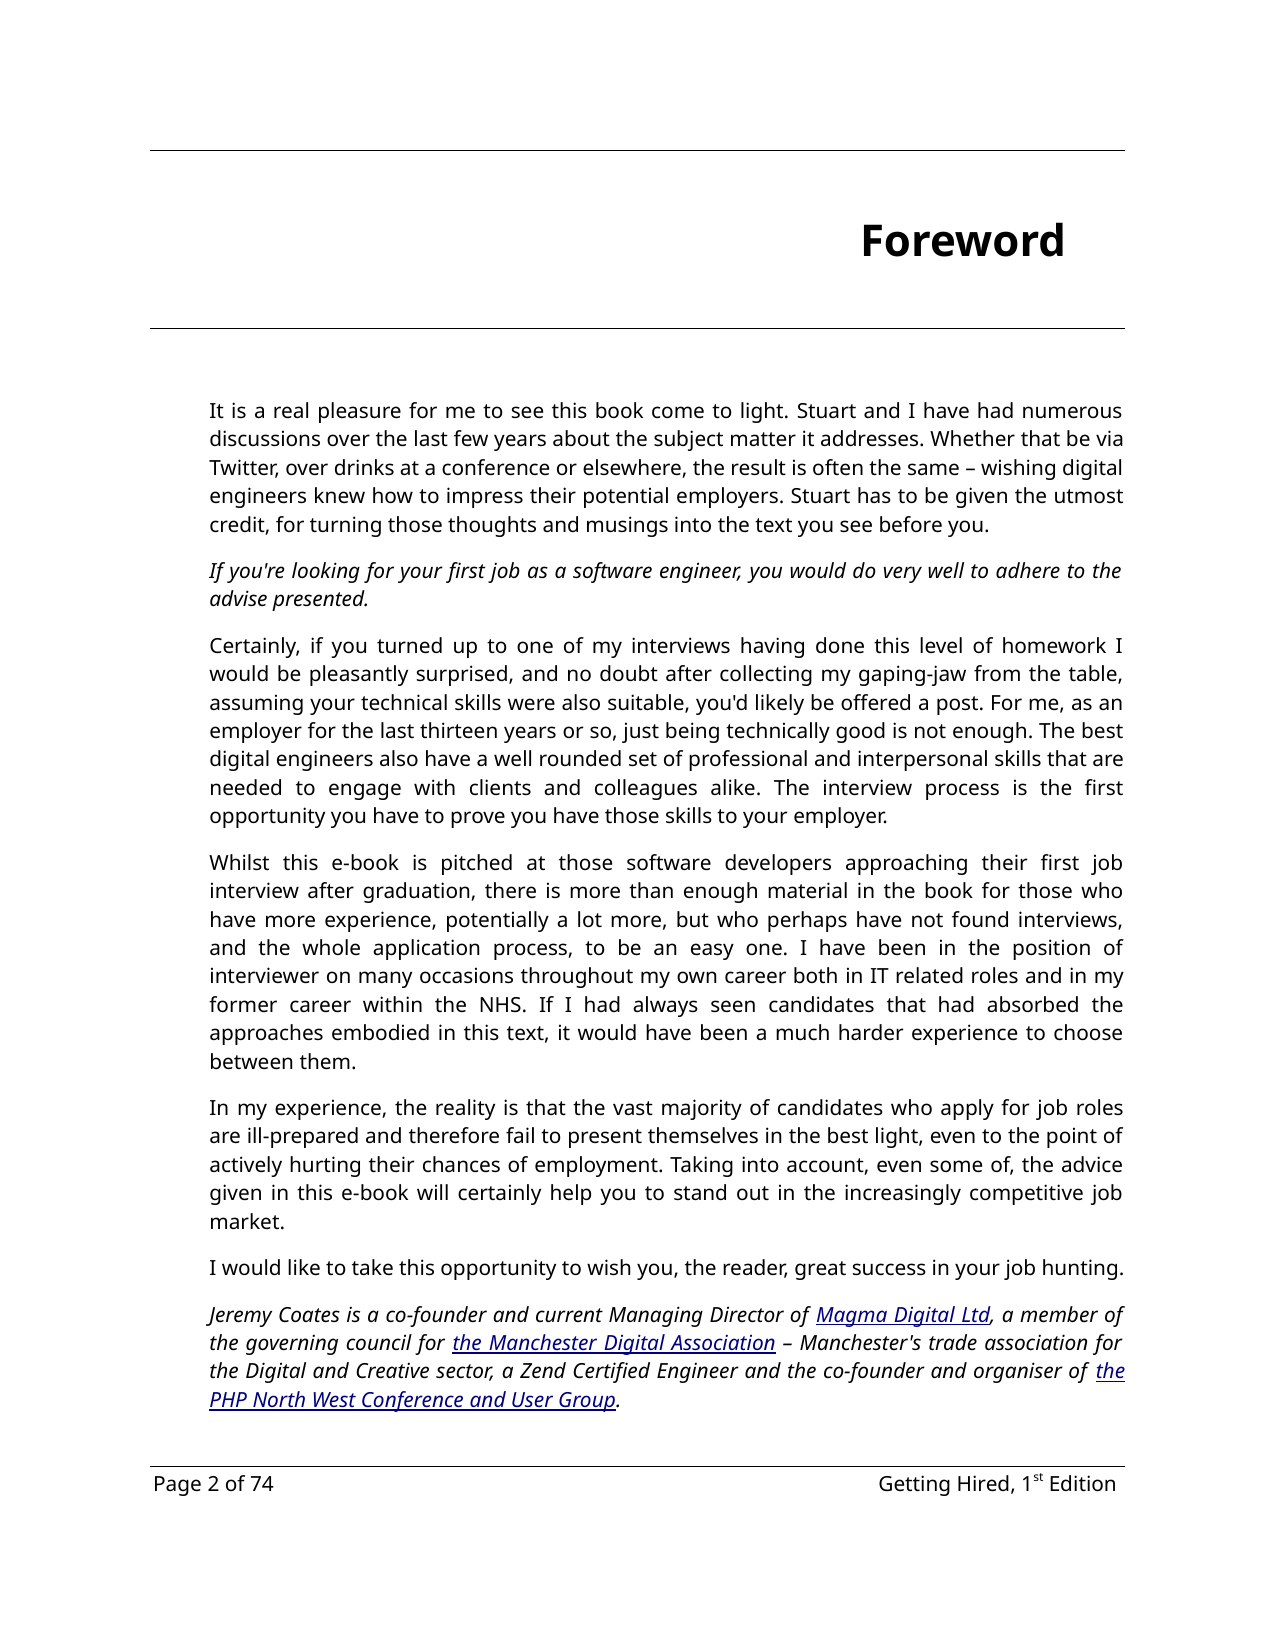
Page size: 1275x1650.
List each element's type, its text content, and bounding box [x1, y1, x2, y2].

text Whilst this e-book is pitched at those software developers approaching their first job interview after graduation, there is more than enough material in the book for those who have more experience, potentially a lot more, but who perhaps have not found interviews, and the whole application process, to be an easy one. I have been in the position of interviewer on many occasions throughout my own career both in IT related roles and in my former career within the NHS. If I had always seen candidates that had absorbed the approaches embodied in this text, it would have been a much harder experience to choose between them. [209, 848, 1125, 1075]
text It is a real pleasure for me to see this book come to light. Stuart and I have had numerous discussions over the last few years about the subject matter it addresses. Whether that be via Twitter, over drinks at a conference or elsewhere, the result is often the same – wishing digital engineers knew how to impress their potential employers. Stuart has to be given the utmost credit, for turning those thoughts and musings into the text you see before you. [209, 396, 1125, 538]
text I would like to take this opportunity to wish you, the reader, great success in your job hunting. [209, 1253, 1125, 1282]
text If you're looking for your first job as a software engineer, you would do very well to adhere to the advise presented. [209, 556, 1125, 613]
text Jeremy Coates is a co-founder and current Managing Director of Magma Digital Ltd, a member of the governing council for the Manchester Digital Association – Manchester's trade association for the Digital and Creative sector, a Zend Certified Engineer and the co-founder and organiser of the PHP North West Conference and User Group. [209, 1300, 1125, 1413]
text Certainly, if you turned up to one of my interviews having done this level of homework I would be pleasantly surprised, and no doubt after collecting my gaping-jaw from the table, assuming your technical skills were also suitable, you'd likely be offered a post. For me, as an employer for the last thirteen years or so, just being technically good is not enough. The best digital engineers also have a well rounded set of professional and interpersonal skills that are needed to engage with clients and colleagues alike. The interview process is the first opportunity you have to prove you have those skills to your employer. [209, 631, 1125, 830]
text In my experience, the reality is that the vast majority of candidates who apply for job roles are ill-prepared and therefore fail to present themselves in the best light, even to the point of actively hurting their chances of employment. Taking into account, even some of, the advice given in this e-book will certainly help you to stand out in the increasingly competitive job market. [209, 1093, 1125, 1235]
subtitle Foreword [150, 151, 1125, 328]
